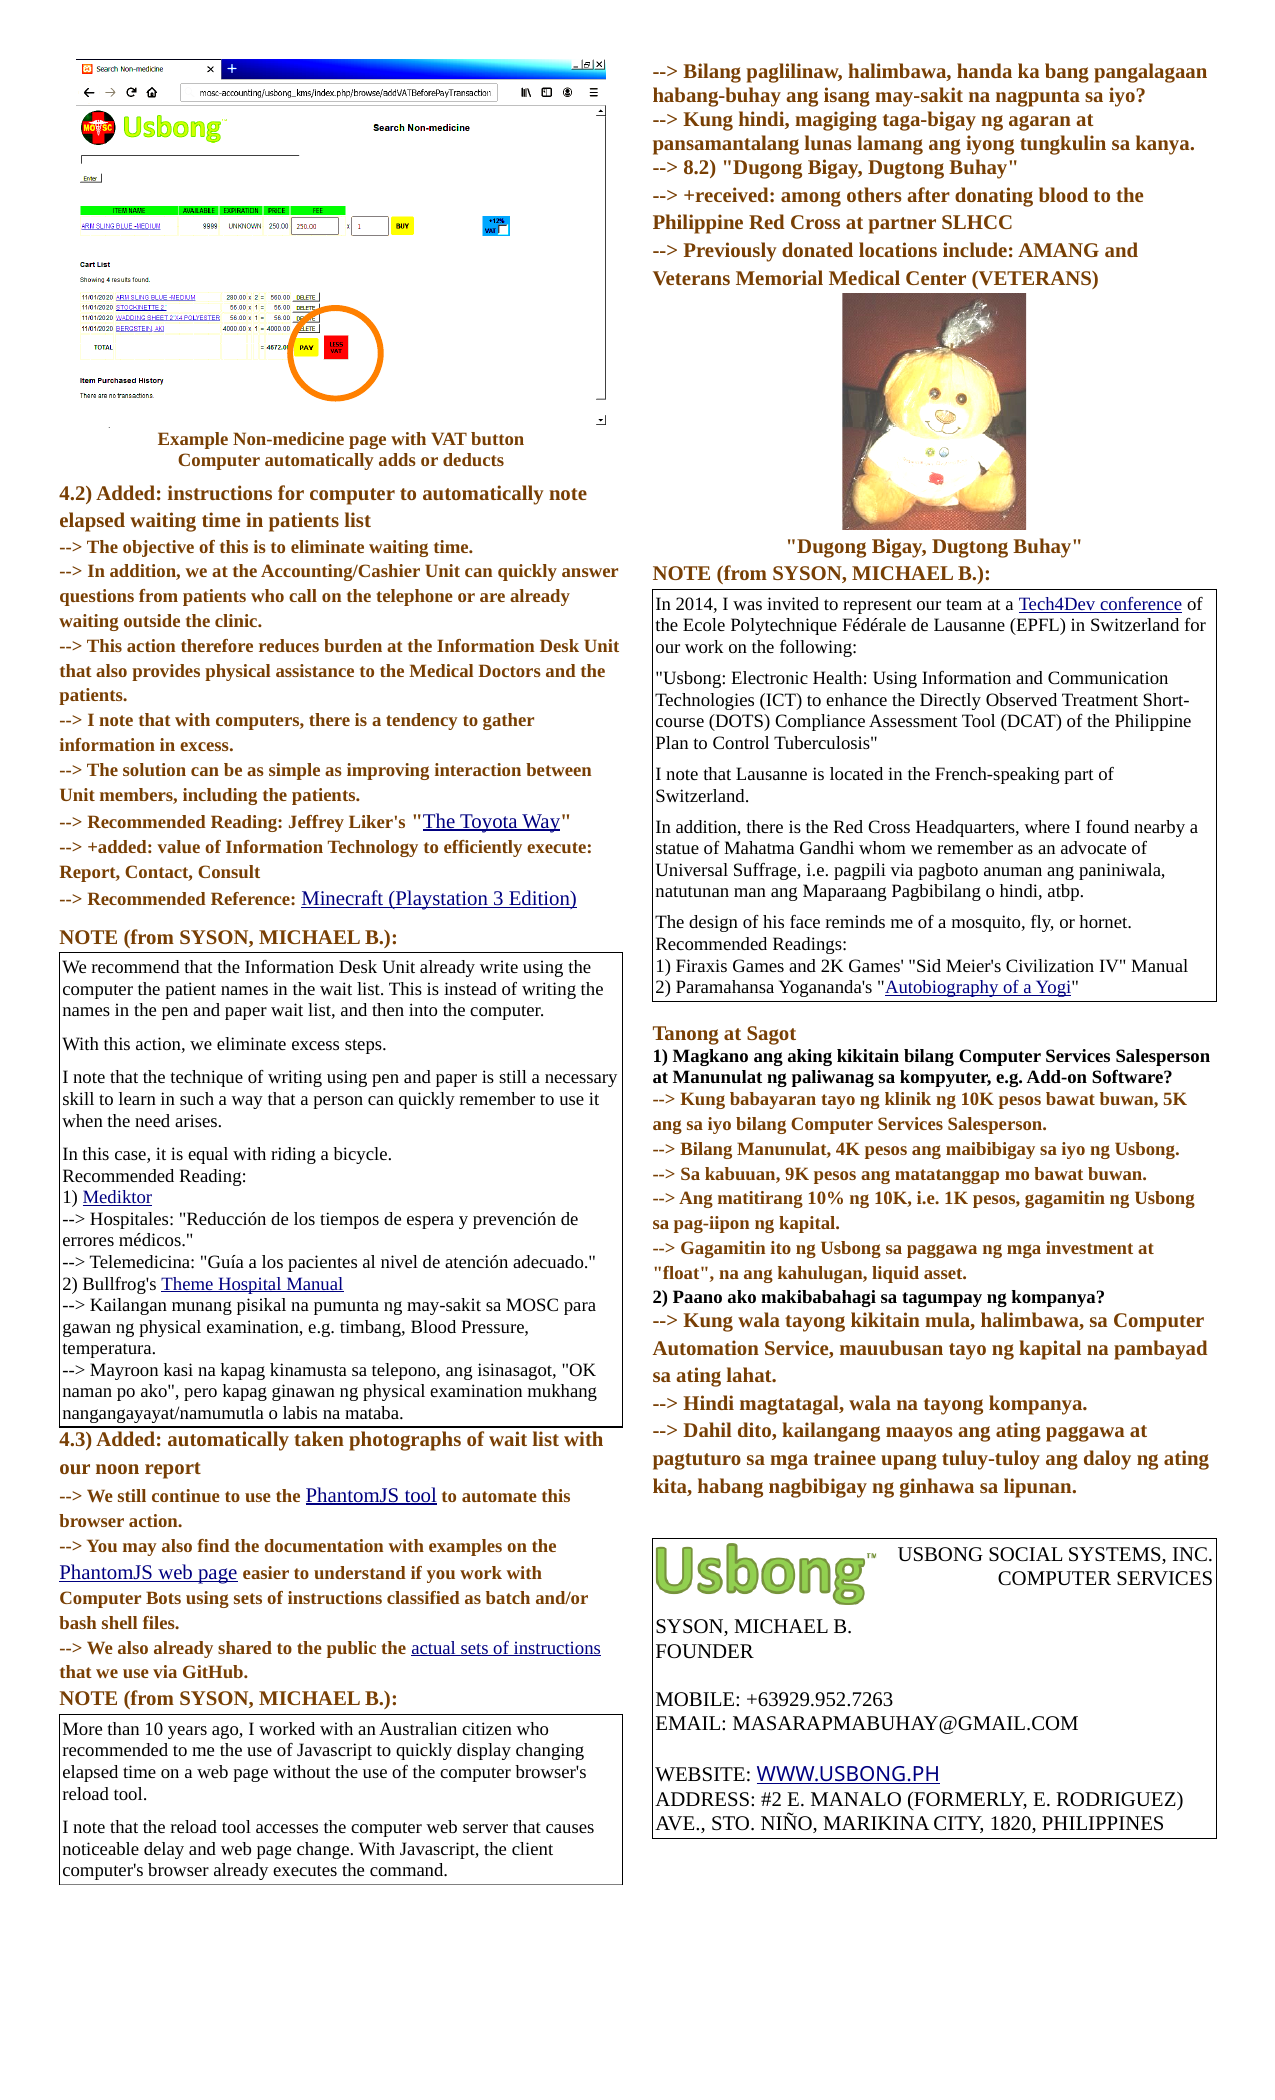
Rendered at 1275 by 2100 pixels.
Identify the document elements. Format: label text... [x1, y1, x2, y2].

subtitle 2) Paano ako makibabahagi sa tagumpay ng kompanya? [652, 1286, 1216, 1308]
text --> +received: among others after donating blood to the Philippine Red Cross at partner SLHCC [652, 183, 1216, 234]
text 4.3) Added: automatically taken photographs of wait list with our noon report [59, 1428, 623, 1479]
text --> I note that with computers, there is a tendency to gather information in excess. --> The solution can be as simple as improving interaction between Unit members, including the patients. --> Recommended Reading: Jeffrey Liker's "The Toyota Way" [59, 709, 623, 833]
text 4.2) Added: instructions for computer to automatically note elapsed waiting time in patients list [59, 480, 623, 532]
text --> 8.2) "Dugong Bigay, Dugtong Buhay" [652, 155, 1216, 179]
text --> You may also find the documentation with examples on the PhantomJS web page easier to understand if you work with Computer Bots using sets of instructions classified as batch and/or bash shell files. [59, 1535, 623, 1633]
table_header In 2014, I was invited to represent our team at a Tech4Dev conference of the Ecole Polytechnique Fédérale de Lausanne (EPFL) in Switzerland for our work on the following: "Usbong: Electronic Health: Using Information and Communication Technologies (ICT) to enhance the Directly Observed Treatment Short-course (DOTS) Compliance Assessment Tool (DCAT) of the Philippine Plan to Control Tuberculosis" I note that Lausanne is located in the French-speaking part of Switzerland. In addition, there is the Red Cross Headquarters, where I found nearby a statue of Mahatma Gandhi whom we remember as an advocate of Universal Suffrage, i.e. pagpili via pagboto anuman ang paniniwala, natutunan man ang Maparaang Pagbibilang o hindi, atbp. The design of his face reminds me of a mosquito, fly, or hornet. Recommended Readings: 1) Firaxis Games and 2K Games' "Sid Meier's Civilization IV" Manual 2) Paramahansa Yogananda's "Autobiography of a Yogi" [653, 590, 1216, 1001]
text --> Bilang paglilinaw, halimbawa, handa ka bang pangalagaan habang-buhay ang isang may-sakit na nagpunta sa iyo? --> Kung hindi, magiging taga-bigay ng agaran at pansamantalang lunas lamang ang iyong tungkulin sa kanya. [652, 59, 1216, 155]
text NOTE (from SYSON, MICHAEL B.): [59, 925, 623, 949]
text --> Kung babayaran tayo ng klinik ng 10K pesos bawat buwan, 5K ang sa iyo bilang Computer Services Salesperson. --> Bilang Manunulat, 4K pesos ang maibibigay sa iyo ng Usbong. --> Sa kabuuan, 9K pesos ang matatanggap mo bawat buwan. --> Ang matitirang 10% ng 10K, i.e. 1K pesos, gagamitin ng Usbong sa pag-iipon ng kapital. --> Gagamitin ito ng Usbong sa paggawa ng mga investment at "float", na ang kahulugan, liquid asset. [652, 1088, 1216, 1283]
table_header More than 10 years ago, I worked with an Australian citizen who recommended to me the use of Javascript to quickly display changing elapsed time on a web page without the use of the computer browser's reload tool. I note that the reload tool accesses the computer web server that causes noticeable delay and web page change. With Javascript, the client computer's browser already executes the command. [60, 1715, 622, 1884]
text NOTE (from SYSON, MICHAEL B.): [59, 1686, 623, 1710]
text --> In addition, we at the Accounting/Cashier Unit can quickly answer questions from patients who call on the telephone or are already waiting outside the clinic. [59, 560, 623, 632]
text Example Non-medicine page with VAT button [59, 428, 623, 449]
text --> Previously donated locations include: AMANG and Veterans Memorial Medical Center (VETERANS) [652, 238, 1216, 290]
picture [655, 1543, 877, 1605]
table_header We recommend that the Information Desk Unit already write using the computer the patient names in the wait list. This is instead of writing the names in the pen and paper wait list, and then into the computer. With this action, we eliminate excess steps. I note that the technique of writing using pen and paper is still a necessary skill to learn in such a way that a person can quickly remember to use it when the need arises. In this case, it is equal with riding a bicycle. Recommended Reading: 1) Mediktor --> Hospitales: "Reducción de los tiempos de espera y prevención de errores médicos." --> Telemedicina: "Guía a los pacientes al nivel de atención adecuado." 2) Bullfrog's Theme Hospital Manual --> Kailangan munang pisikal na pumunta ng may-sakit sa MOSC para gawan ng physical examination, e.g. timbang, Blood Pressure, temperatura. --> Mayroon kasi na kapag kinamusta sa telepono, ang isinasagot, "OK naman po ako", pero kapag ginawan ng physical examination mukhang nangangayayat/namumutla o labis na mataba. [60, 953, 622, 1426]
table_header USBONG SOCIAL SYSTEMS, INC. COMPUTER SERVICES SYSON, MICHAEL B. FOUNDER MOBILE: +63929.952.7263 EMAIL: MASARAPMABUHAY@GMAIL.COM WEBSITE: WWW.USBONG.PH ADDRESS: #2 E. MANALO (FORMERLY, E. RODRIGUEZ) AVE., STO. NIÑO, MARIKINA CITY, 1820, PHILIPPINES [653, 1539, 1216, 1838]
text --> We still continue to use the PhantomJS tool to automate this browser action. [59, 1483, 623, 1531]
subtitle 1) Magkano ang aking kikitain bilang Computer Services Salesperson at Manunulat ng paliwanag sa kompyuter, e.g. Add-on Software? [652, 1045, 1216, 1088]
text --> Kung wala tayong kikitain mula, halimbawa, sa Computer Automation Service, mauubusan tayo ng kapital na pambayad sa ating lahat. --> Hindi magtatagal, wala na tayong kompanya. --> Dahil dito, kailangang maayos ang ating paggawa at pagtuturo sa mga trainee upang tuluy-tuloy ang daloy ng ating kita, habang nagbibigay ng ginhawa sa lipunan. [652, 1308, 1216, 1498]
text Computer automatically adds or deducts [59, 449, 623, 471]
text --> +added: value of Information Technology to efficiently execute: Report, Contact, Consult --> Recommended Reference: Minecraft (Playstation 3 Edition) [59, 836, 623, 910]
text --> We also already shared to the public the actual sets of instructions that we use via GitHub. [59, 1637, 623, 1683]
text --> This action therefore reduces burden at the Information Desk Unit that also provides physical assistance to the Medical Doctors and the patients. [59, 635, 623, 706]
text "Dugong Bigay, Dugtong Buhay" [652, 534, 1216, 558]
text --> The objective of this is to eliminate waiting time. [59, 536, 623, 557]
subtitle Tanong at Sagot [652, 1021, 1216, 1045]
text NOTE (from SYSON, MICHAEL B.): [652, 561, 1216, 585]
